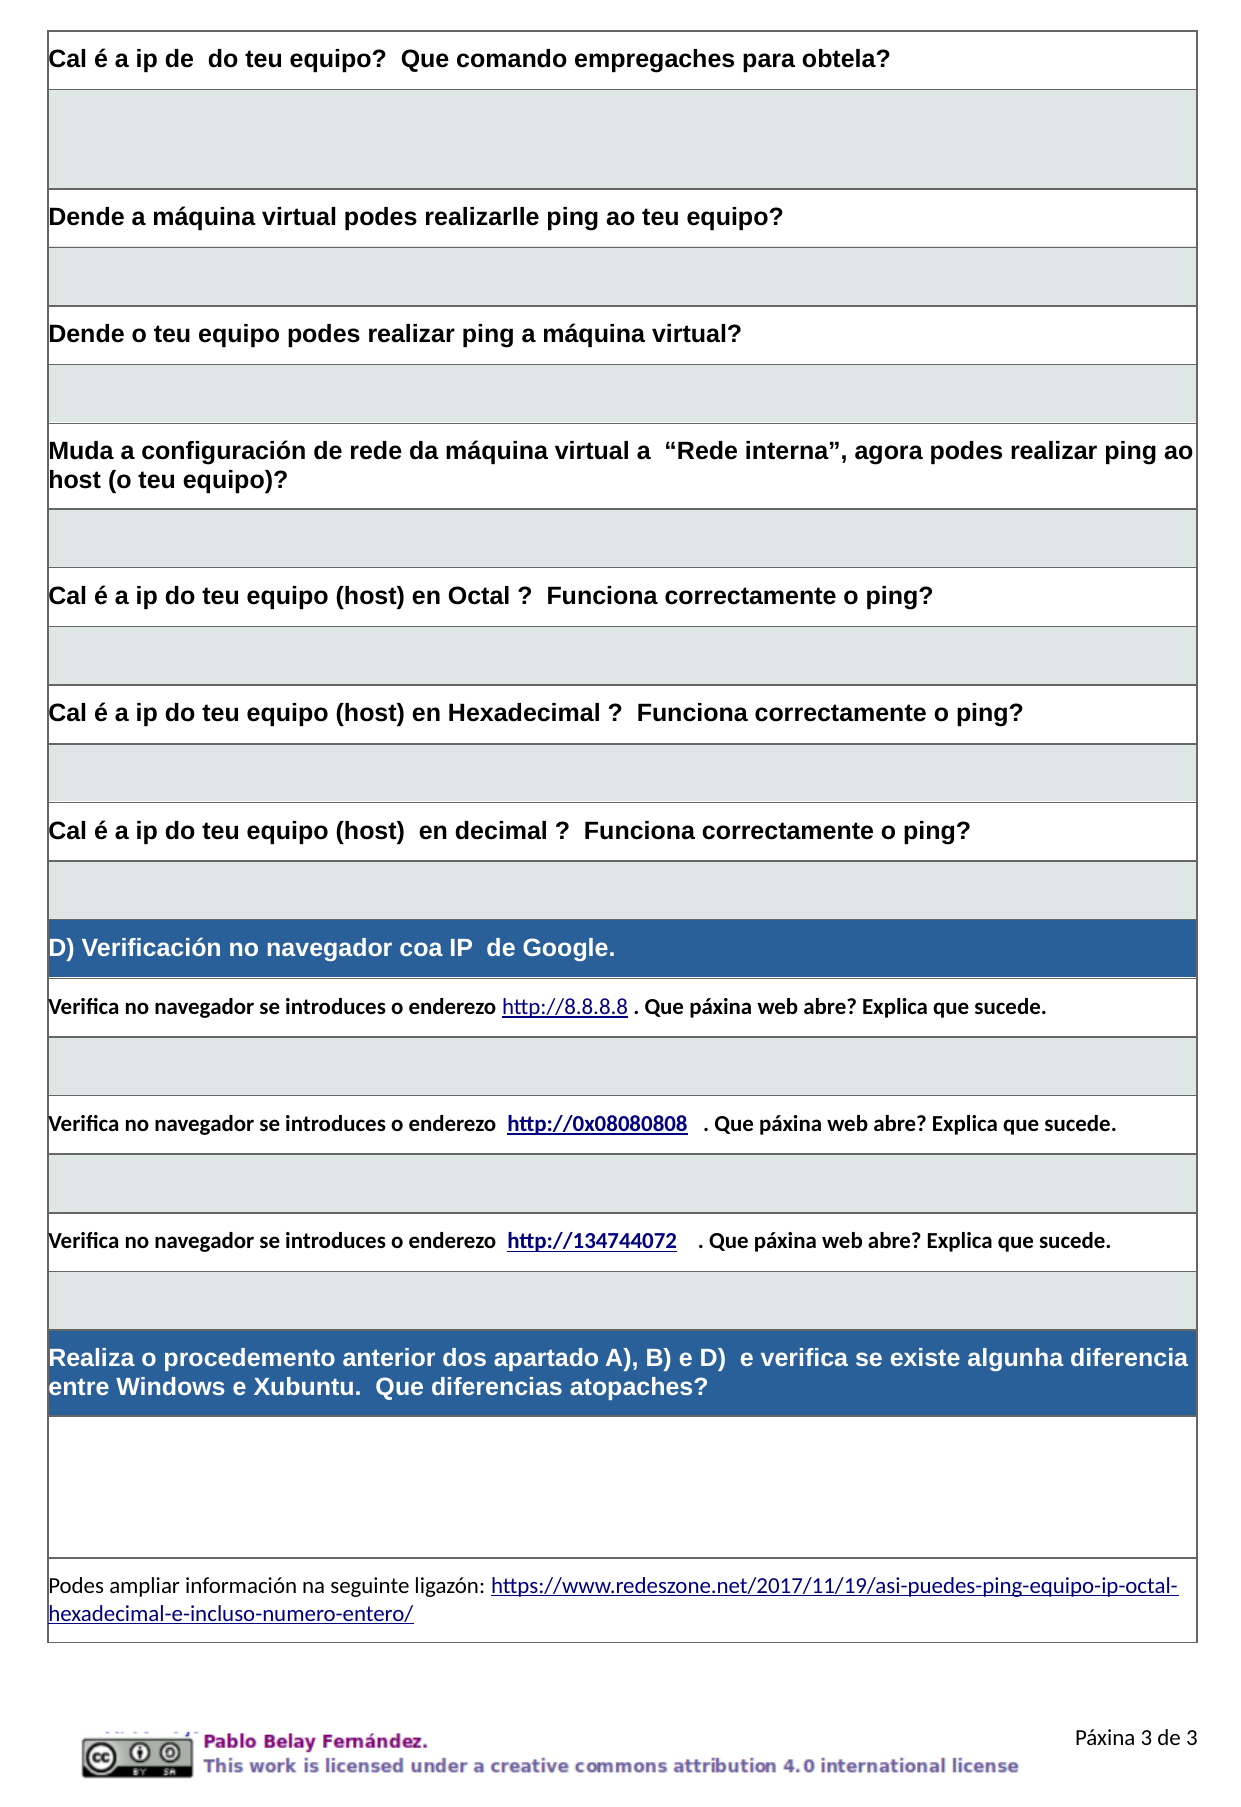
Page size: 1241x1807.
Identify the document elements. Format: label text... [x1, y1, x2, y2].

table_cell [49, 510, 1196, 567]
table_cell [49, 862, 1196, 919]
table_cell [49, 627, 1196, 684]
table_cell [49, 248, 1196, 305]
table_cell Podes ampliar información na seguinte ligazón: https://www.redeszone.net/2017/11/19/asi-puedes-ping-equipo-ip-octal-hexadecimal-e-incluso-numero-entero/ [49, 1559, 1196, 1642]
table_cell Muda a configuración de rede da máquina virtual a “Rede interna”, agora podes realizar ping ao host (o teu equipo)? [49, 424, 1196, 508]
table_cell Verifica no navegador se introduces o enderezo http://8.8.8.8 . Que páxina web abre? Explica que sucede. [49, 979, 1196, 1036]
table_cell Dende o teu equipo podes realizar ping a máquina virtual? [49, 307, 1196, 364]
table_cell D) Verificación no navegador coa IP de Google. [49, 920, 1196, 977]
table_cell Dende a máquina virtual podes realizarlle ping ao teu equipo? [49, 190, 1196, 246]
table_cell [49, 1155, 1196, 1212]
table_cell Realiza o procedemento anterior dos apartado A), B) e D) e verifica se existe algunha diferencia entre Windows e Xubuntu. Que diferencias atopaches? [49, 1331, 1196, 1415]
table_cell Cal é a ip do teu equipo (host) en Octal ? Funciona correctamente o ping? [49, 568, 1196, 626]
table_cell Cal é a ip de do teu equipo? Que comando empregaches para obtela? [49, 32, 1196, 88]
picture [65, 1722, 1035, 1787]
table_cell Cal é a ip do teu equipo (host) en decimal ? Funciona correctamente o ping? [49, 803, 1196, 860]
table_cell [49, 1417, 1196, 1557]
table_cell [49, 1038, 1196, 1095]
table_cell Cal é a ip do teu equipo (host) en Hexadecimal ? Funciona correctamente o ping? [49, 686, 1196, 743]
table_cell Verifica no navegador se introduces o enderezo http://134744072 . Que páxina web abre? Explica que sucede. [49, 1214, 1196, 1271]
table_cell [49, 745, 1196, 801]
table_cell [49, 365, 1196, 422]
table_cell [49, 90, 1196, 188]
table_cell Verifica no navegador se introduces o enderezo http://0x08080808 . Que páxina web abre? Explica que sucede. [49, 1096, 1196, 1153]
table_cell [49, 1272, 1196, 1329]
